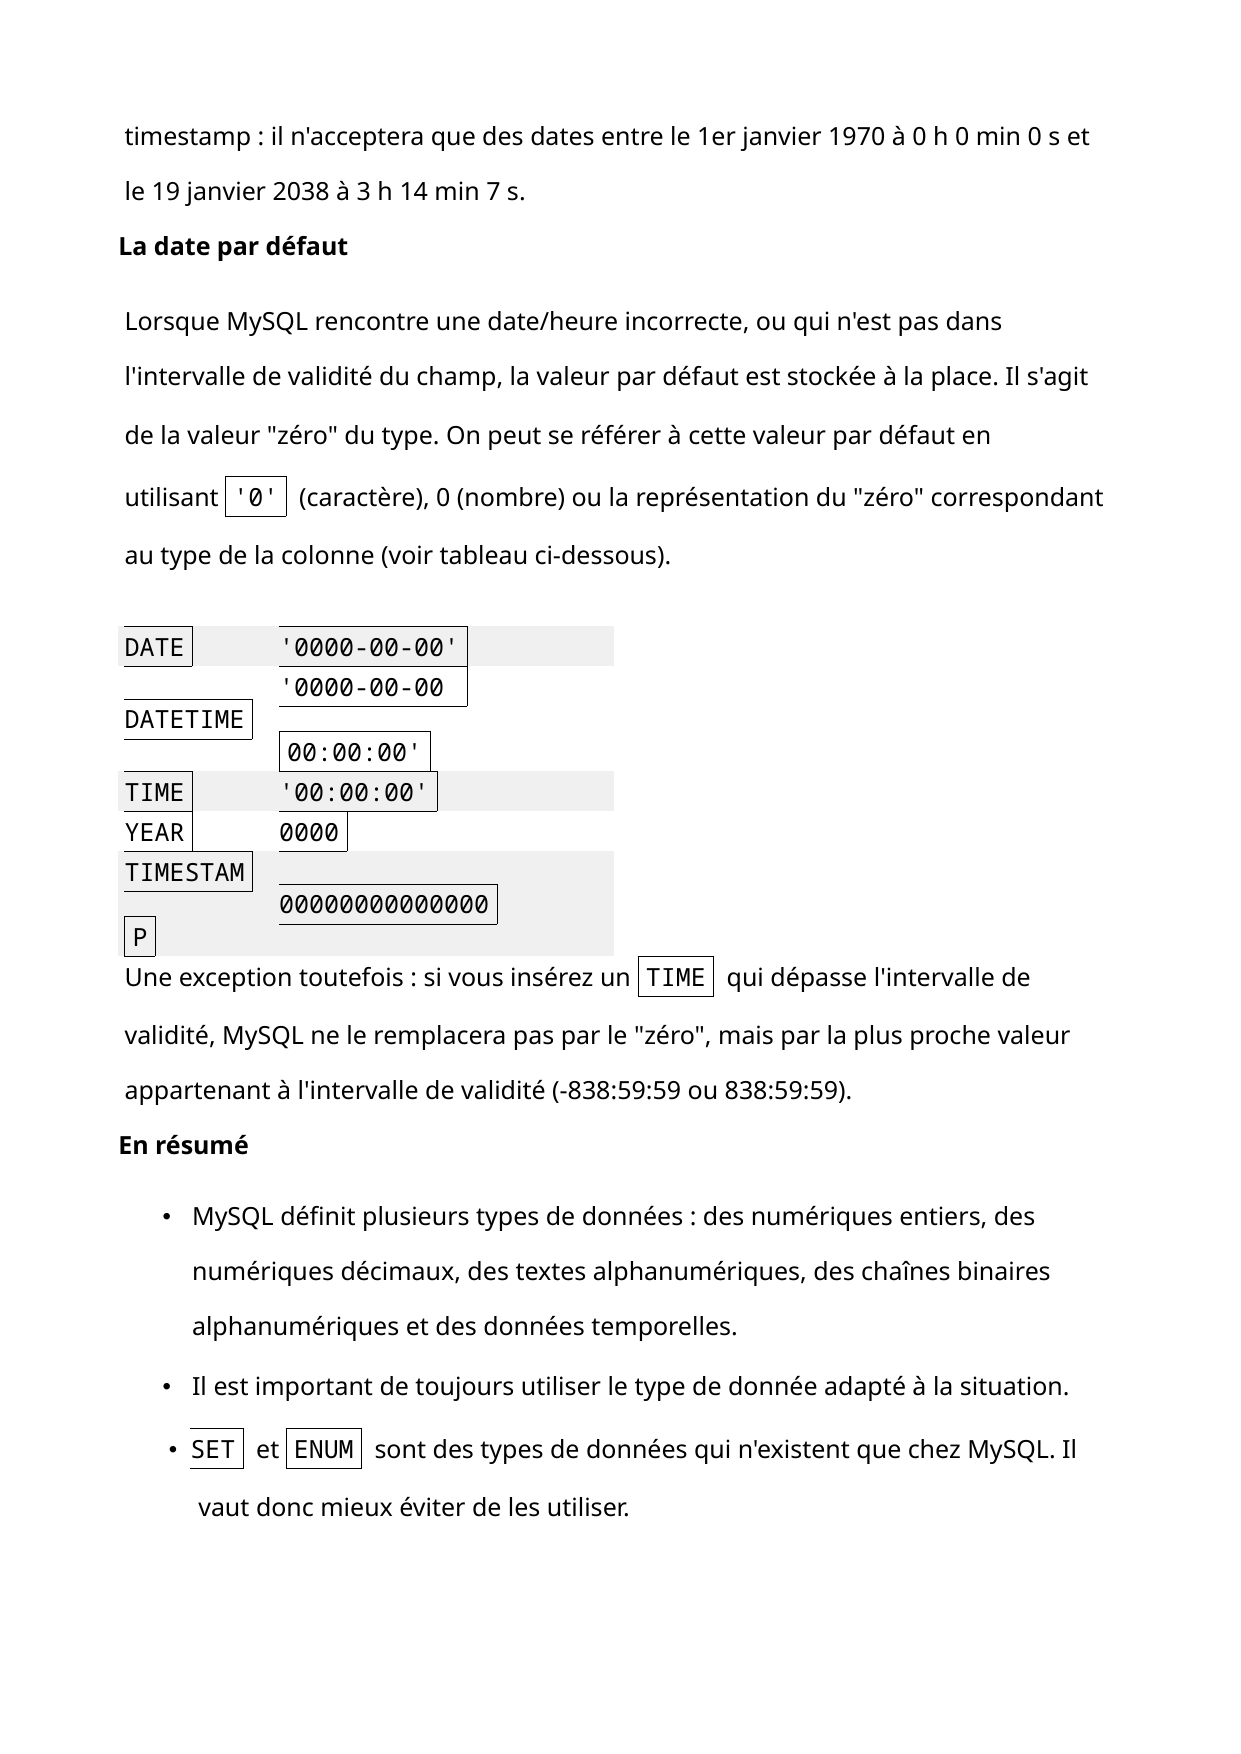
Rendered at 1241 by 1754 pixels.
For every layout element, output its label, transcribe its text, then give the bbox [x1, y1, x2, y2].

table_cell [193, 771, 273, 811]
table_cell DATE [118, 626, 192, 666]
table_cell DATETIME [118, 666, 273, 771]
subtitle La date par défaut [118, 228, 1122, 262]
list Il est important de toujours utiliser le type de donnée adapté à la situation. [162, 1368, 1122, 1403]
table_cell 0000 [273, 811, 347, 851]
table_cell YEAR [118, 811, 192, 851]
text Lorsque MySQL rencontre une date/heure incorrecte, ou qui n'est pas dans l'intervalle de validité du champ, la valeur par défaut est stockée à la place. Il s'agit de la valeur "zéro" du type. On peut se référer à cette valeur par défaut en utilisant '0' (caractère), 0 (nombre) ou la représentation du "zéro" correspondant au type de la colonne (voir tableau ci-dessous). [124, 303, 1116, 572]
table_cell TIMESTAMP [118, 851, 273, 956]
table_cell [193, 626, 273, 666]
table_cell '00:00:00' [273, 771, 437, 811]
text Une exception toutefois : si vous insérez un TIME qui dépasse l'intervalle de validité, MySQL ne le remplacera pas par le "zéro", mais par la plus proche valeur appartenant à l'intervalle de validité (-838:59:59 ou 838:59:59). [124, 956, 1116, 1107]
table_cell 00000000000000 [273, 851, 614, 956]
table_header Date par défaut ("zéro") [273, 598, 614, 626]
list SET et ENUM sont des types de données qui n'existent que chez MySQL. Il vaut donc mieux éviter de les utiliser. [168, 1428, 1116, 1523]
text timestamp : il n'acceptera que des dates entre le 1er janvier 1970 à 0 h 0 min 0 s et le 19 janvier 2038 à 3 h 14 min 7 s. [124, 118, 1116, 207]
table_cell '0000-00-00' [273, 626, 467, 666]
table_cell [438, 771, 614, 811]
table_header Type [118, 598, 273, 626]
table_cell [468, 626, 614, 666]
subtitle En résumé [118, 1128, 1122, 1162]
table_cell [348, 811, 614, 851]
list MySQL définit plusieurs types de données : des numériques entiers, des numériques décimaux, des textes alphanumériques, des chaînes binaires alphanumériques et des données temporelles. [162, 1198, 1122, 1343]
table_cell TIME [118, 771, 192, 811]
table_cell '0000-00-00 00:00:00' [273, 666, 614, 771]
table_cell [193, 811, 273, 851]
